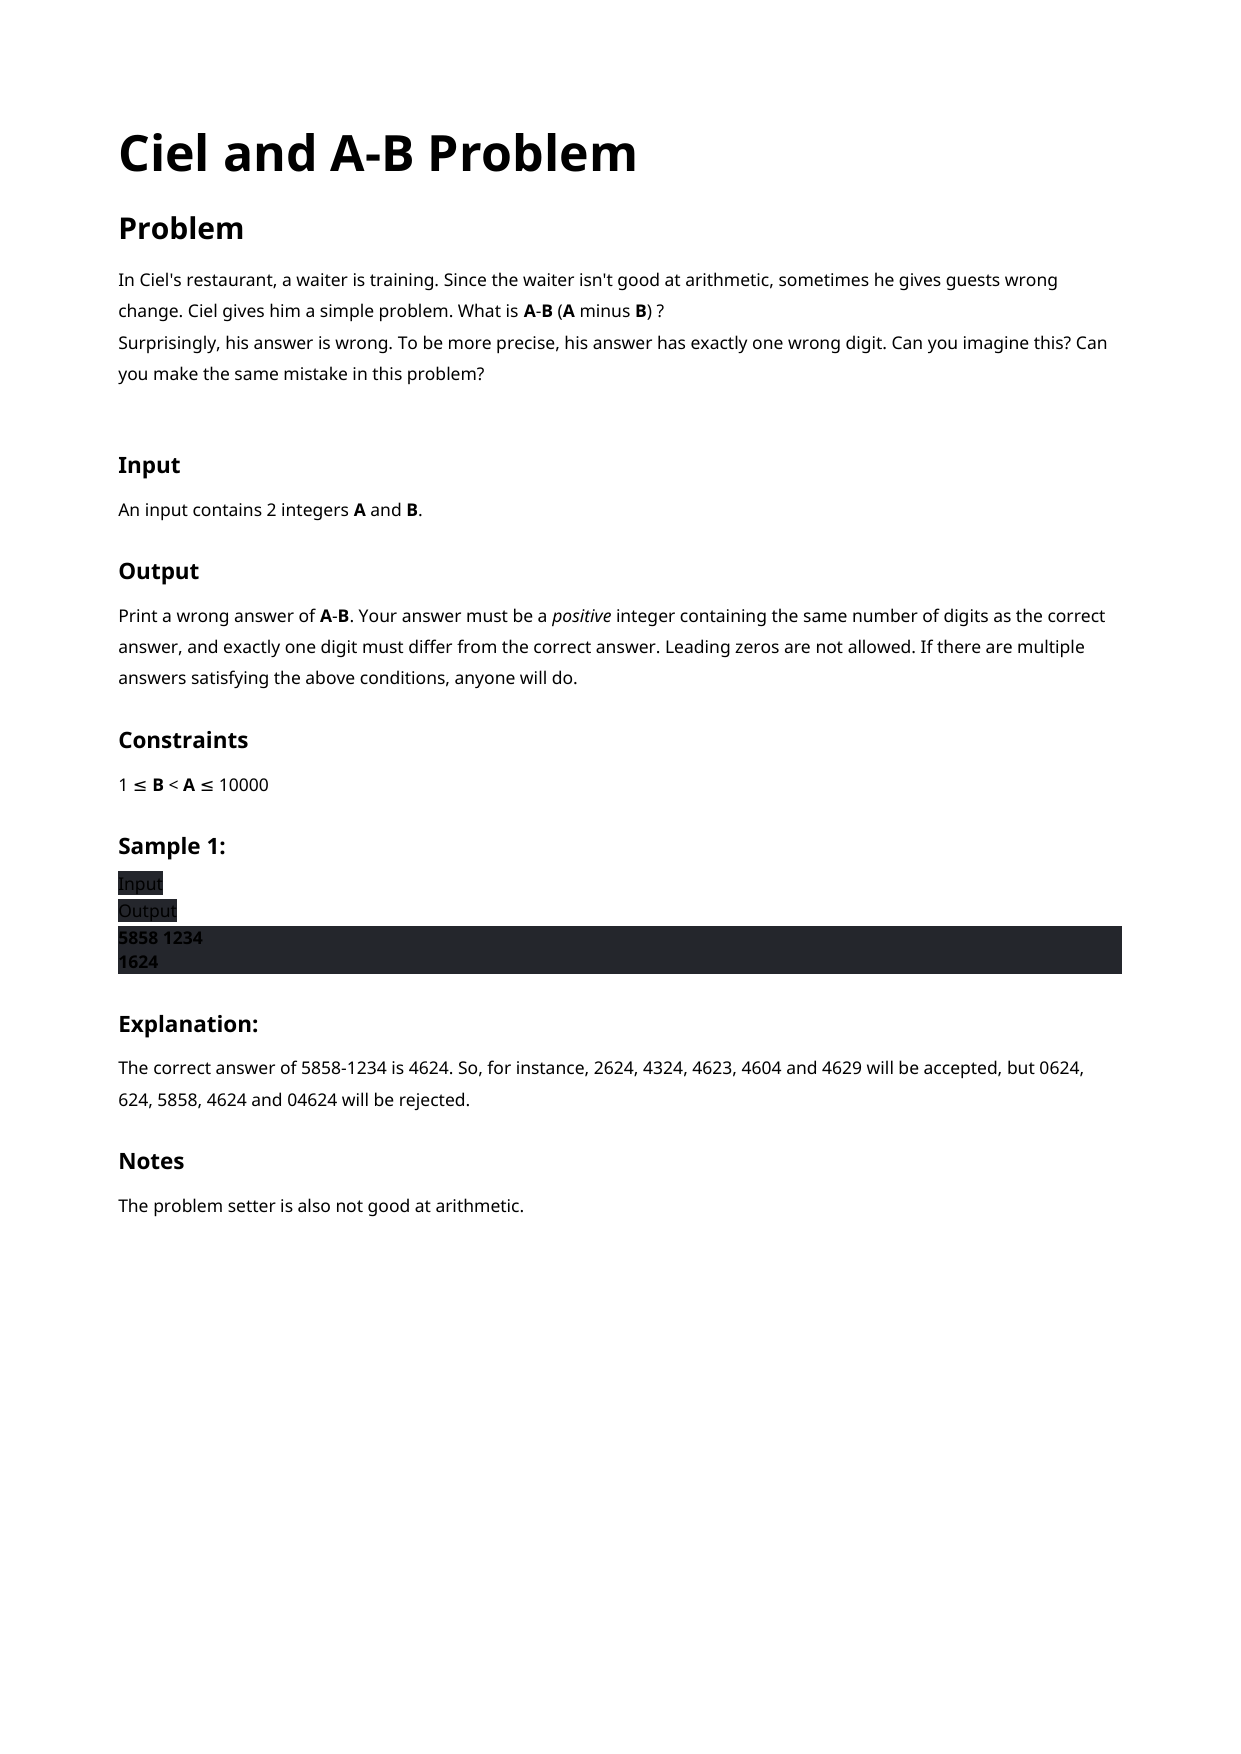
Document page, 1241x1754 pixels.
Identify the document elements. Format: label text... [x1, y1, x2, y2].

text Output [118, 898, 1122, 922]
text 1624 [118, 950, 1122, 974]
subtitle Notes [118, 1141, 1122, 1176]
subtitle Input [118, 445, 1122, 480]
subtitle Constraints [118, 720, 1122, 755]
text The problem setter is also not good at arithmetic. [118, 1186, 1122, 1217]
subtitle Output [118, 551, 1122, 586]
text Surprisingly, his answer is wrong. To be more precise, his answer has exactly one wrong digit. Can you imagine this? Can you make the same mistake in this problem? [118, 323, 1122, 385]
subtitle Problem [118, 207, 1122, 248]
text In Ciel's restaurant, a waiter is training. Since the waiter isn't good at arithmetic, sometimes he gives guests wrong change. Ciel gives him a simple problem. What is A-B (A minus B) ? [118, 260, 1122, 323]
subtitle Ciel and A-B Problem [118, 118, 1122, 186]
text Input [118, 871, 1122, 895]
subtitle Sample 1: [118, 826, 1122, 861]
text 1 ≤ B < A ≤ 10000 [118, 765, 1122, 796]
subtitle Explanation: [118, 1004, 1122, 1039]
text 5858 1234 [118, 926, 1122, 950]
text The correct answer of 5858-1234 is 4624. So, for instance, 2624, 4324, 4623, 4604 and 4629 will be accepted, but 0624, 624, 5858, 4624 and 04624 will be rejected. [118, 1049, 1122, 1111]
text Print a wrong answer of A-B. Your answer must be a positive integer containing the same number of digits as the correct answer, and exactly one digit must differ from the correct answer. Leading zeros are not allowed. If there are multiple answers satisfying the above conditions, anyone will do. [118, 596, 1122, 690]
text An input contains 2 integers A and B. [118, 490, 1122, 521]
